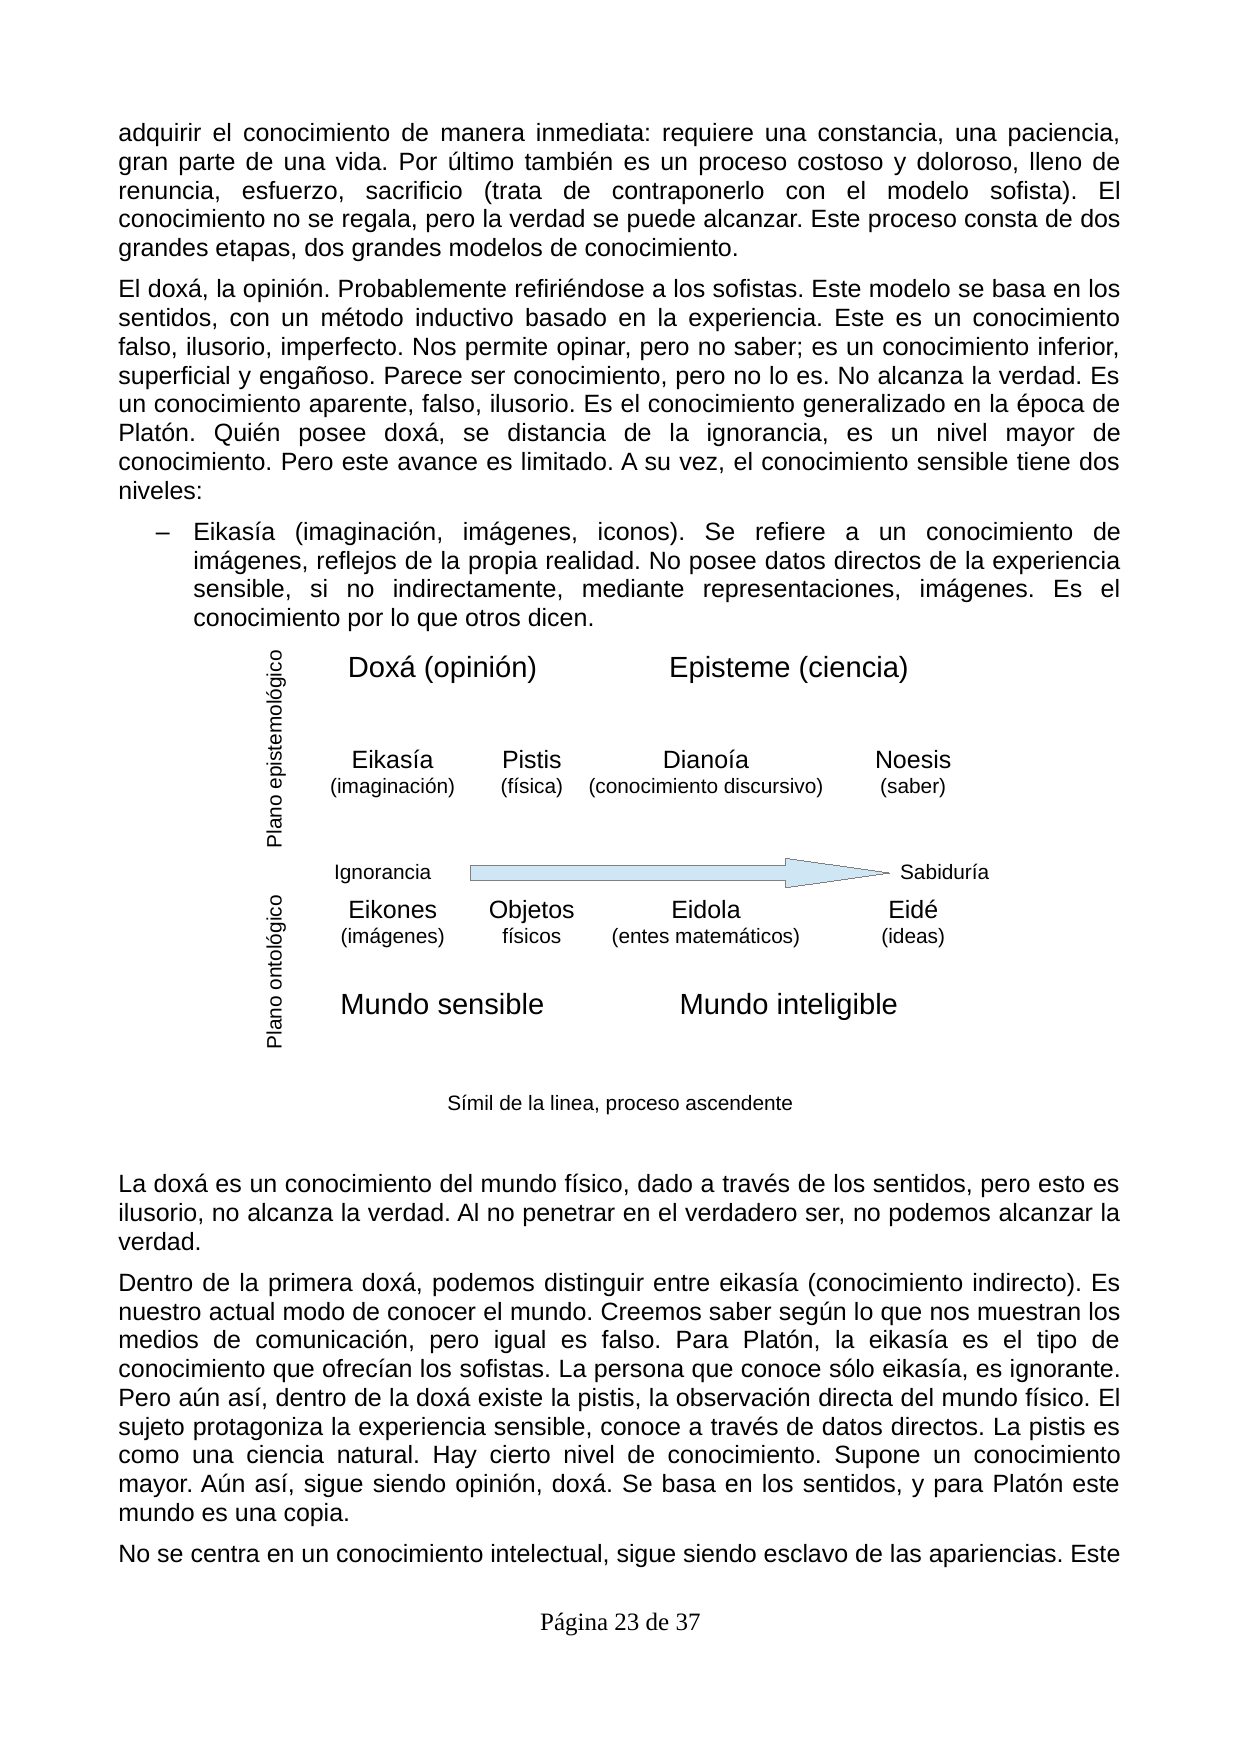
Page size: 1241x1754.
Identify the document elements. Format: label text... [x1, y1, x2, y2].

text El doxá, la opinión. Probablemente refiriéndose a los sofistas. Este modelo se basa en los sentidos, con un método inductivo basado en la experiencia. Este es un conocimiento falso, ilusorio, imperfecto. Nos permite opinar, pero no saber; es un conocimiento inferior, superficial y engañoso. Parece ser conocimiento, pero no lo es. No alcanza la verdad. Es un conocimiento aparente, falso, ilusorio. Es el conocimiento generalizado en la época de Platón. Quién posee doxá, se distancia de la ignorancia, es un nivel mayor de conocimiento. Pero este avance es limitado. A su vez, el conocimiento sensible tiene dos niveles: [118, 274, 1122, 504]
table_header Episteme (ciencia) [581, 645, 996, 689]
table_cell Eikones (imágenes) [303, 889, 482, 953]
table_cell Sabiduría [893, 854, 996, 889]
table_cell [462, 854, 893, 889]
text No se centra en un conocimiento intelectual, sigue siendo esclavo de las apariencias. Este [118, 1539, 1122, 1568]
text Símil de la linea, proceso ascendente [118, 1091, 1122, 1115]
table_cell Objetos físicos [482, 889, 581, 953]
table_cell Eikasía (imaginación) [303, 690, 482, 854]
table_cell Pistis (física) [482, 690, 581, 854]
table_cell Eidé (ideas) [830, 889, 996, 953]
table_cell Plano ontológico [244, 889, 303, 1055]
table_cell [244, 854, 303, 889]
table_cell Noesis (saber) [830, 690, 996, 854]
text Dentro de la primera doxá, podemos distinguir entre eikasía (conocimiento indirecto). Es nuestro actual modo de conocer el mundo. Creemos saber según lo que nos muestran los medios de comunicación, pero igual es falso. Para Platón, la eikasía es el tipo de conocimiento que ofrecían los sofistas. La persona que conoce sólo eikasía, es ignorante. Pero aún así, dentro de la doxá existe la pistis, la observación directa del mundo físico. El sujeto protagoniza la experiencia sensible, conoce a través de datos directos. La pistis es como una ciencia natural. Hay cierto nivel de conocimiento. Supone un conocimiento mayor. Aún así, sigue siendo opinión, doxá. Se basa en los sentidos, y para Platón este mundo es una copia. [118, 1268, 1122, 1526]
table_header Doxá (opinión) [303, 645, 581, 689]
text adquirir el conocimiento de manera inmediata: requiere una constancia, una paciencia, gran parte de una vida. Por último también es un proceso costoso y doloroso, lleno de renuncia, esfuerzo, sacrificio (trata de contraponerlo con el modelo sofista). El conocimiento no se regala, pero la verdad se puede alcanzar. Este proceso consta de dos grandes etapas, dos grandes modelos de conocimiento. [118, 118, 1122, 262]
table_cell Dianoía (conocimiento discursivo) [581, 690, 830, 854]
list Eikasía (imaginación, imágenes, iconos). Se refiere a un conocimiento de imágenes, reflejos de la propia realidad. No posee datos directos de la experiencia sensible, si no indirectamente, mediante representaciones, imágenes. Es el conocimiento por lo que otros dicen. [156, 517, 1122, 632]
table_cell Ignorancia [303, 854, 462, 889]
text La doxá es un conocimiento del mundo físico, dado a través de los sentidos, pero esto es ilusorio, no alcanza la verdad. Al no penetrar en el verdadero ser, no podemos alcanzar la verdad. [118, 1169, 1122, 1255]
table_header Plano epistemológico [244, 645, 303, 854]
table_cell Mundo sensible [303, 954, 581, 1055]
table_cell Eidola (entes matemáticos) [581, 889, 830, 953]
table_cell Mundo inteligible [581, 954, 996, 1055]
